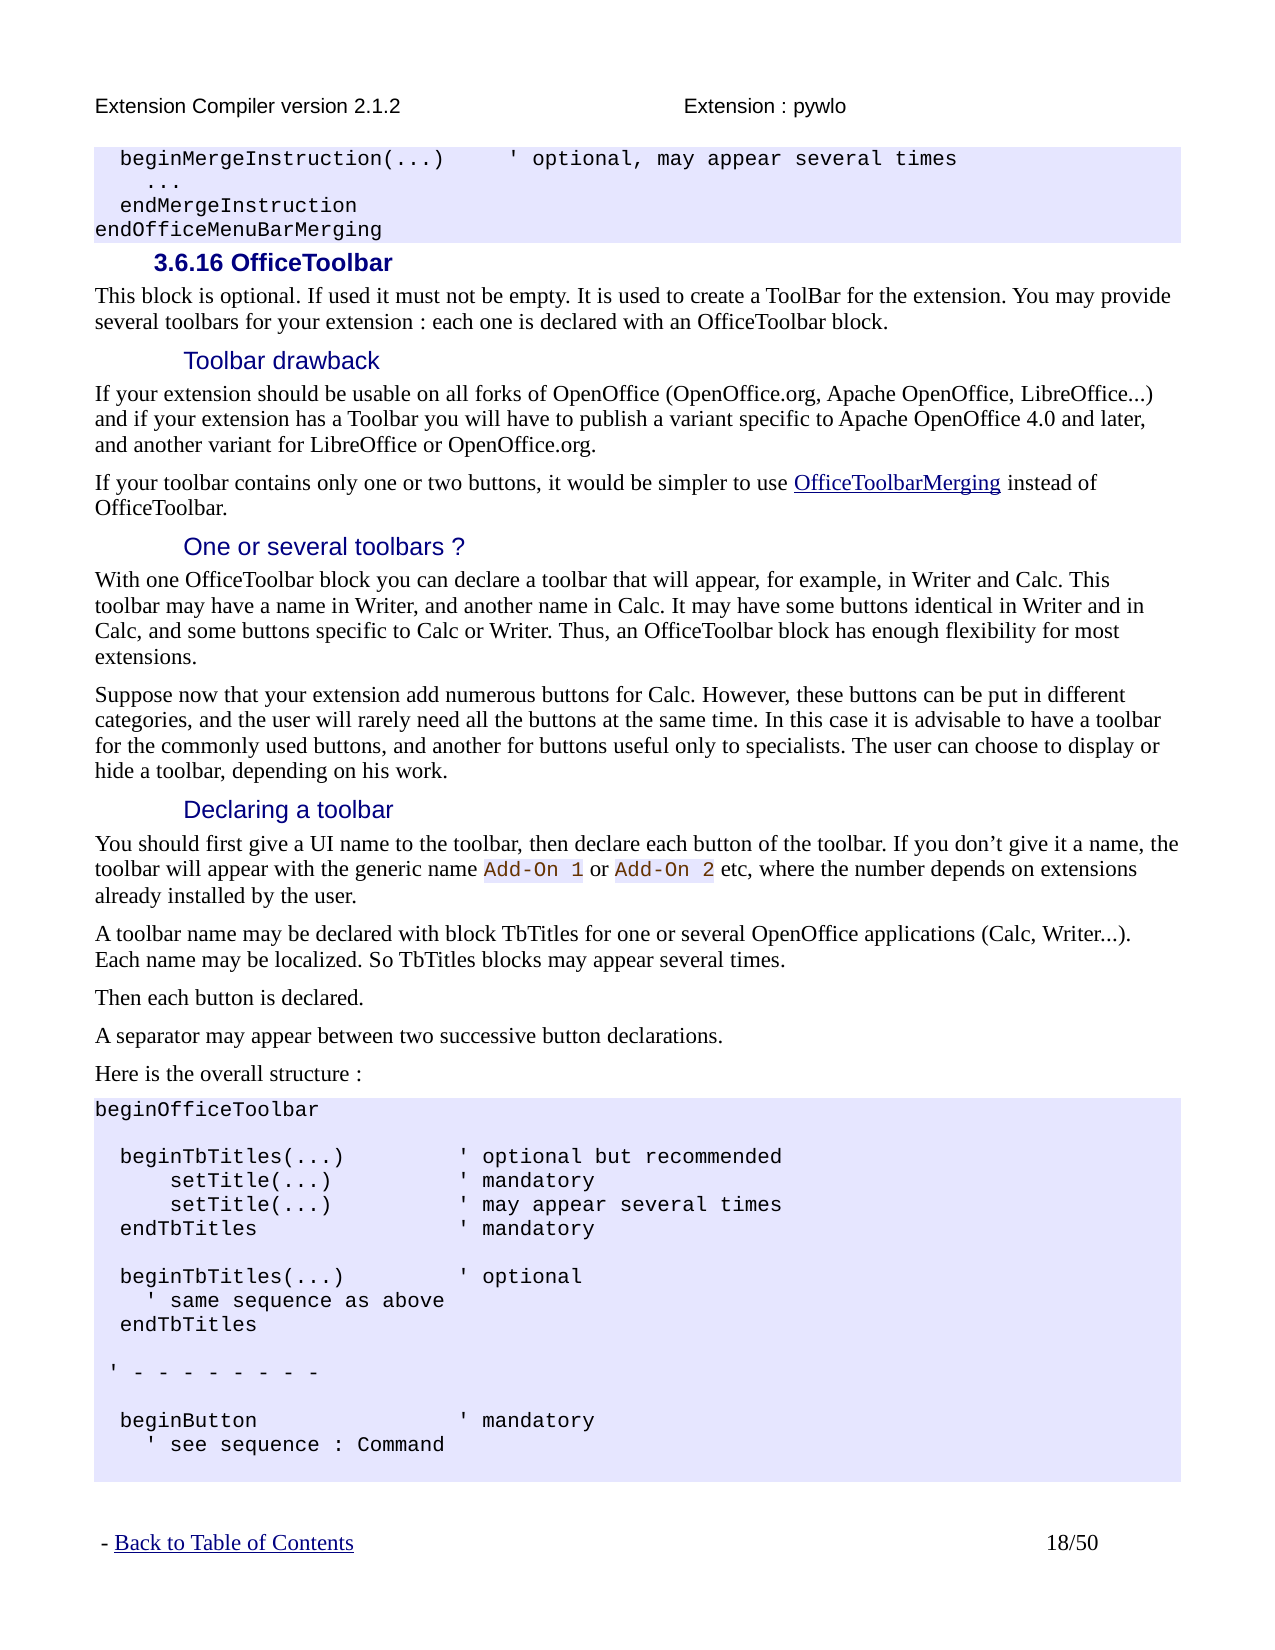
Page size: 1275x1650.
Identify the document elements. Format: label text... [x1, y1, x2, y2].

text With one OfficeToolbar block you can declare a toolbar that will appear, for example, in Writer and Calc. This toolbar may have a name in Writer, and another name in Calc. It may have some buttons identical in Writer and in Calc, and some buttons specific to Calc or Writer. Thus, an OfficeToolbar block has enough flexibility for most extensions. [94, 567, 1181, 669]
text beginOfficeToolbar [94, 1098, 1181, 1122]
text Then each button is declared. [94, 984, 1181, 1010]
text setTitle(...) ' may appear several times [94, 1194, 1181, 1218]
text beginTbTitles(...) ' optional [94, 1266, 1181, 1290]
text Suppose now that your extension add numerous buttons for Calc. However, these buttons can be put in different categories, and the user will rarely need all the buttons at the same time. In this case it is advisable to have a toolbar for the commonly used buttons, and another for buttons useful only to specialists. The user can choose to display or hide a toolbar, depending on his work. [94, 682, 1181, 784]
text beginButton ' mandatory [94, 1410, 1181, 1434]
text beginMergeInstruction(...) ' optional, may appear several times [94, 147, 1181, 171]
subtitle OfficeToolbar [153, 249, 1181, 277]
text You should first give a UI name to the toolbar, then declare each button of the toolbar. If you don’t give it a name, the toolbar will appear with the generic name Add-On 1 or Add-On 2 etc, where the number depends on extensions already installed by the user. [94, 830, 1181, 908]
text beginTbTitles(...) ' optional but recommended [94, 1146, 1181, 1170]
text If your toolbar contains only one or two buttons, it would be simpler to use OfficeToolbarMerging instead of OfficeToolbar. [94, 470, 1181, 521]
text ' - - - - - - - - [94, 1362, 1181, 1386]
text ... [94, 171, 1181, 195]
text endTbTitles ' mandatory [94, 1218, 1181, 1242]
text ' same sequence as above [94, 1290, 1181, 1314]
subtitle Declaring a toolbar [183, 796, 1181, 824]
text endMergeInstruction [94, 195, 1181, 219]
text This block is optional. If used it must not be empty. It is used to create a ToolBar for the extension. You may provide several toolbars for your extension : each one is declared with an OfficeToolbar block. [94, 283, 1181, 334]
text If your extension should be usable on all forks of OpenOffice (OpenOffice.org, Apache OpenOffice, LibreOffice...) and if your extension has a Toolbar you will have to publish a variant specific to Apache OpenOffice 4.0 and later, and another variant for LibreOffice or OpenOffice.org. [94, 381, 1181, 457]
text endTbTitles [94, 1314, 1181, 1338]
text Here is the overall structure : [94, 1061, 1181, 1086]
text endOfficeMenuBarMerging [94, 219, 1181, 243]
subtitle Toolbar drawback [183, 347, 1181, 375]
text A toolbar name may be declared with block TbTitles for one or several OpenOffice applications (Calc, Writer...). Each name may be localized. So TbTitles blocks may appear several times. [94, 921, 1181, 972]
text ' see sequence : Command [94, 1434, 1181, 1458]
text A separator may appear between two successive button declarations. [94, 1022, 1181, 1048]
subtitle One or several toolbars ? [183, 533, 1181, 561]
text setTitle(...) ' mandatory [94, 1170, 1181, 1194]
